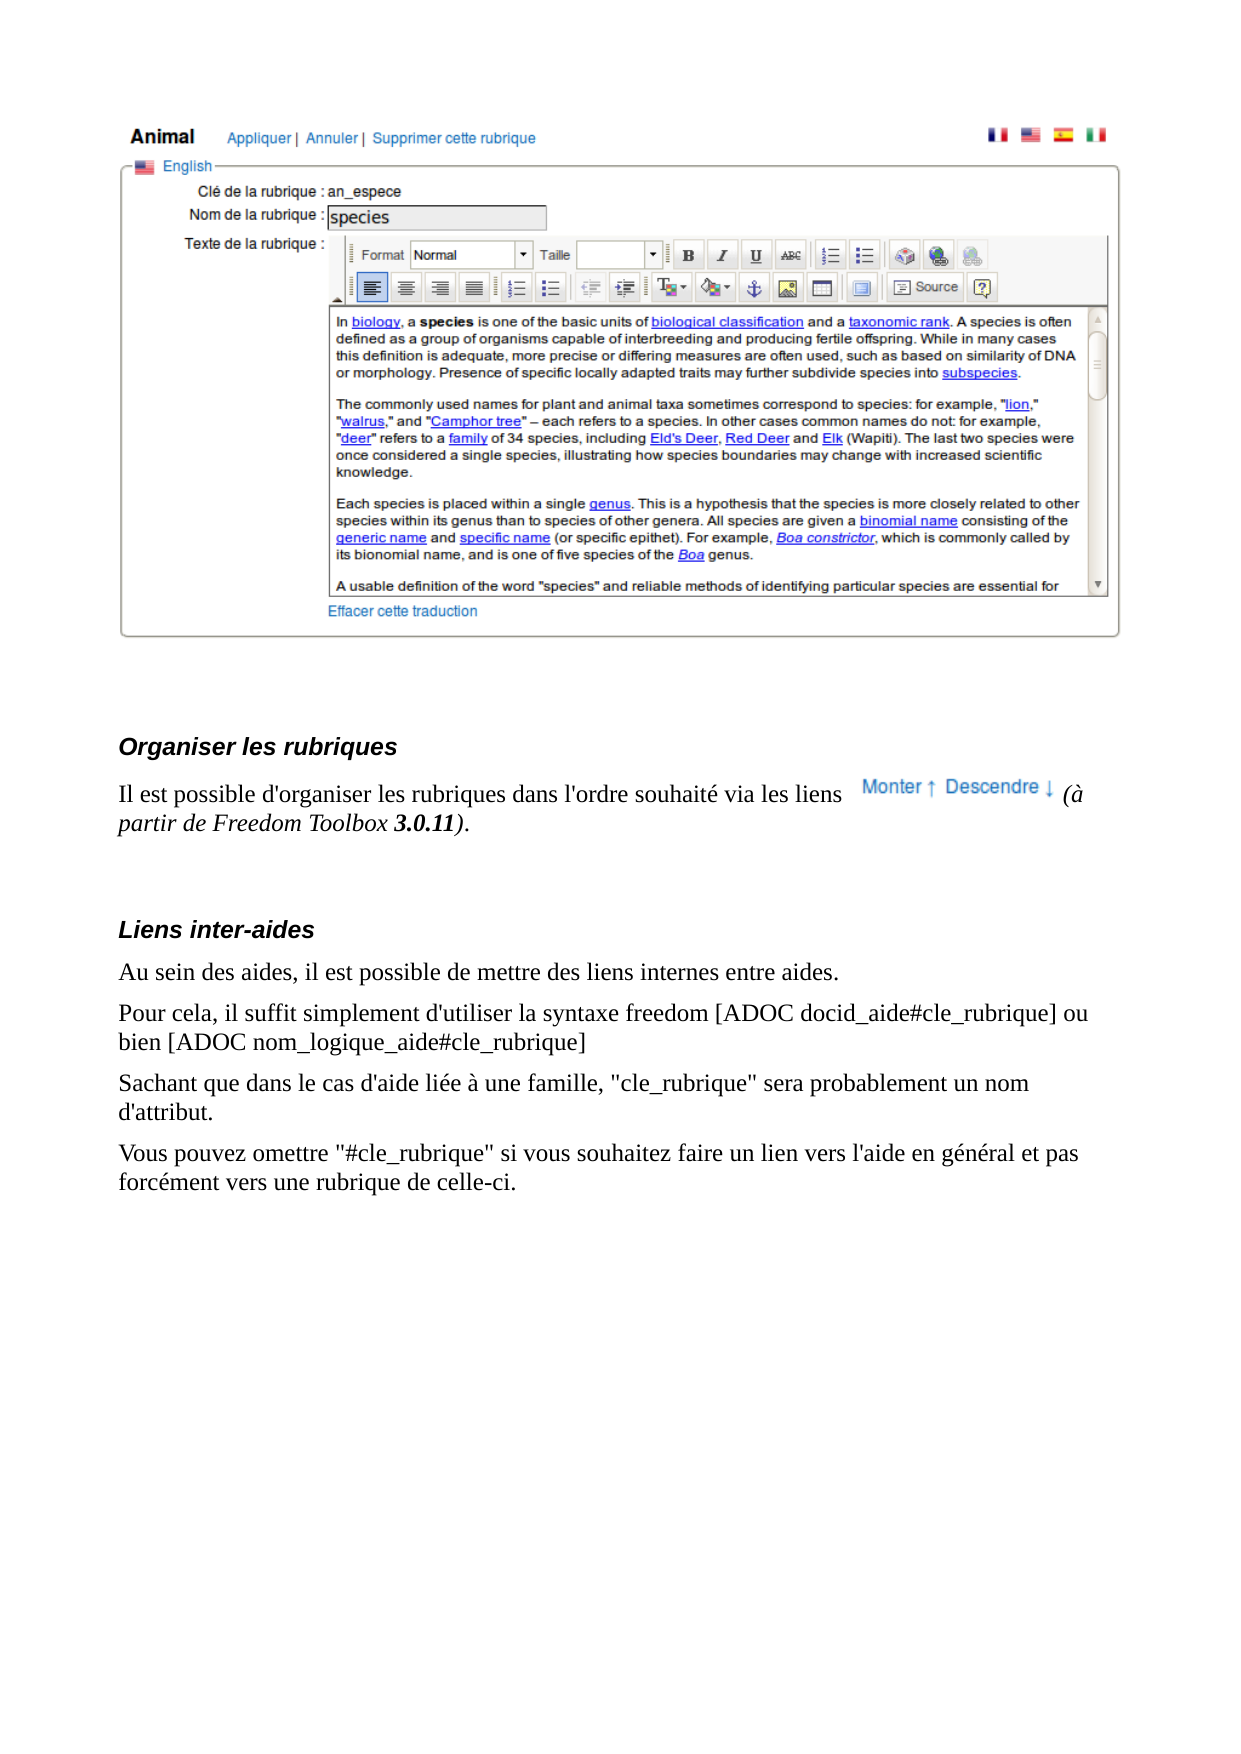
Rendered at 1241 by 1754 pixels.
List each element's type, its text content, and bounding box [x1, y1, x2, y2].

picture [118, 118, 1123, 654]
subtitle Liens inter-aides [118, 916, 1122, 944]
picture [848, 773, 1057, 803]
text Il est possible d'organiser les rubriques dans l'ordre souhaité via les liens (à partir de Freedom Toolbox 3.0.11). [118, 773, 1122, 837]
text Vous pouvez omettre "#cle_rubrique" si vous souhaitez faire un lien vers l'aide en général et pas forcément vers une rubrique de celle-ci. [118, 1138, 1122, 1195]
subtitle Organiser les rubriques [118, 732, 1122, 761]
text Pour cela, il suffit simplement d'utiliser la syntaxe freedom [ADOC docid_aide#cle_rubrique] ou bien [ADOC nom_logique_aide#cle_rubrique] [118, 998, 1122, 1055]
text Sachant que dans le cas d'aide liée à une famille, "cle_rubrique" sera probablement un nom d'attribut. [118, 1068, 1122, 1125]
text Au sein des aides, il est possible de mettre des liens internes entre aides. [118, 957, 1122, 985]
